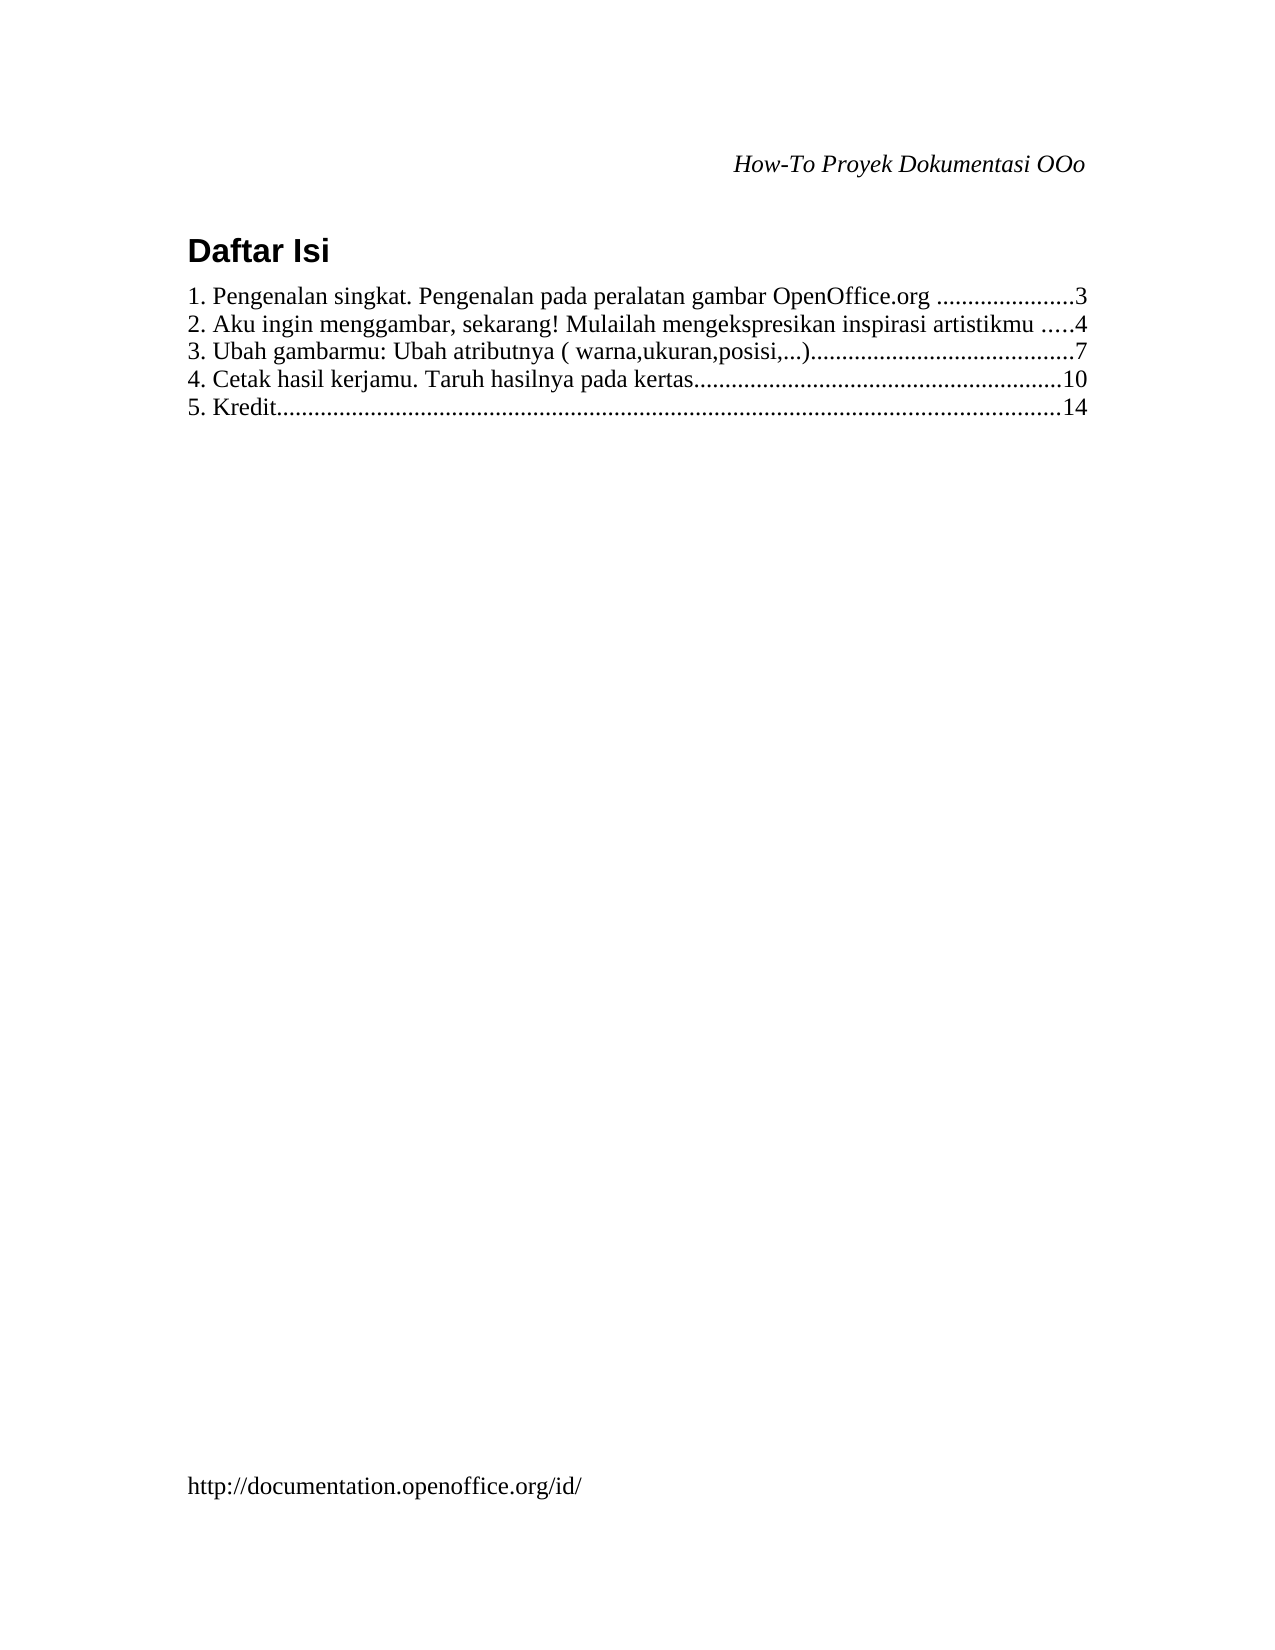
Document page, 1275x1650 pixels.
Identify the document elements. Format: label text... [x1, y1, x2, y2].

text 3. Ubah gambarmu: Ubah atributnya ( warna,ukuran,posisi,...) 7 [187, 337, 1087, 365]
text 1. Pengenalan singkat. Pengenalan pada peralatan gambar OpenOffice.org 3 [187, 282, 1087, 310]
text 2. Aku ingin menggambar, sekarang! Mulailah mengekspresikan inspirasi artistikmu 4 [187, 310, 1087, 337]
subtitle Daftar Isi [187, 232, 1087, 269]
text 4. Cetak hasil kerjamu. Taruh hasilnya pada kertas. 10 [187, 365, 1087, 393]
text 5. Kredit 14 [187, 393, 1087, 421]
